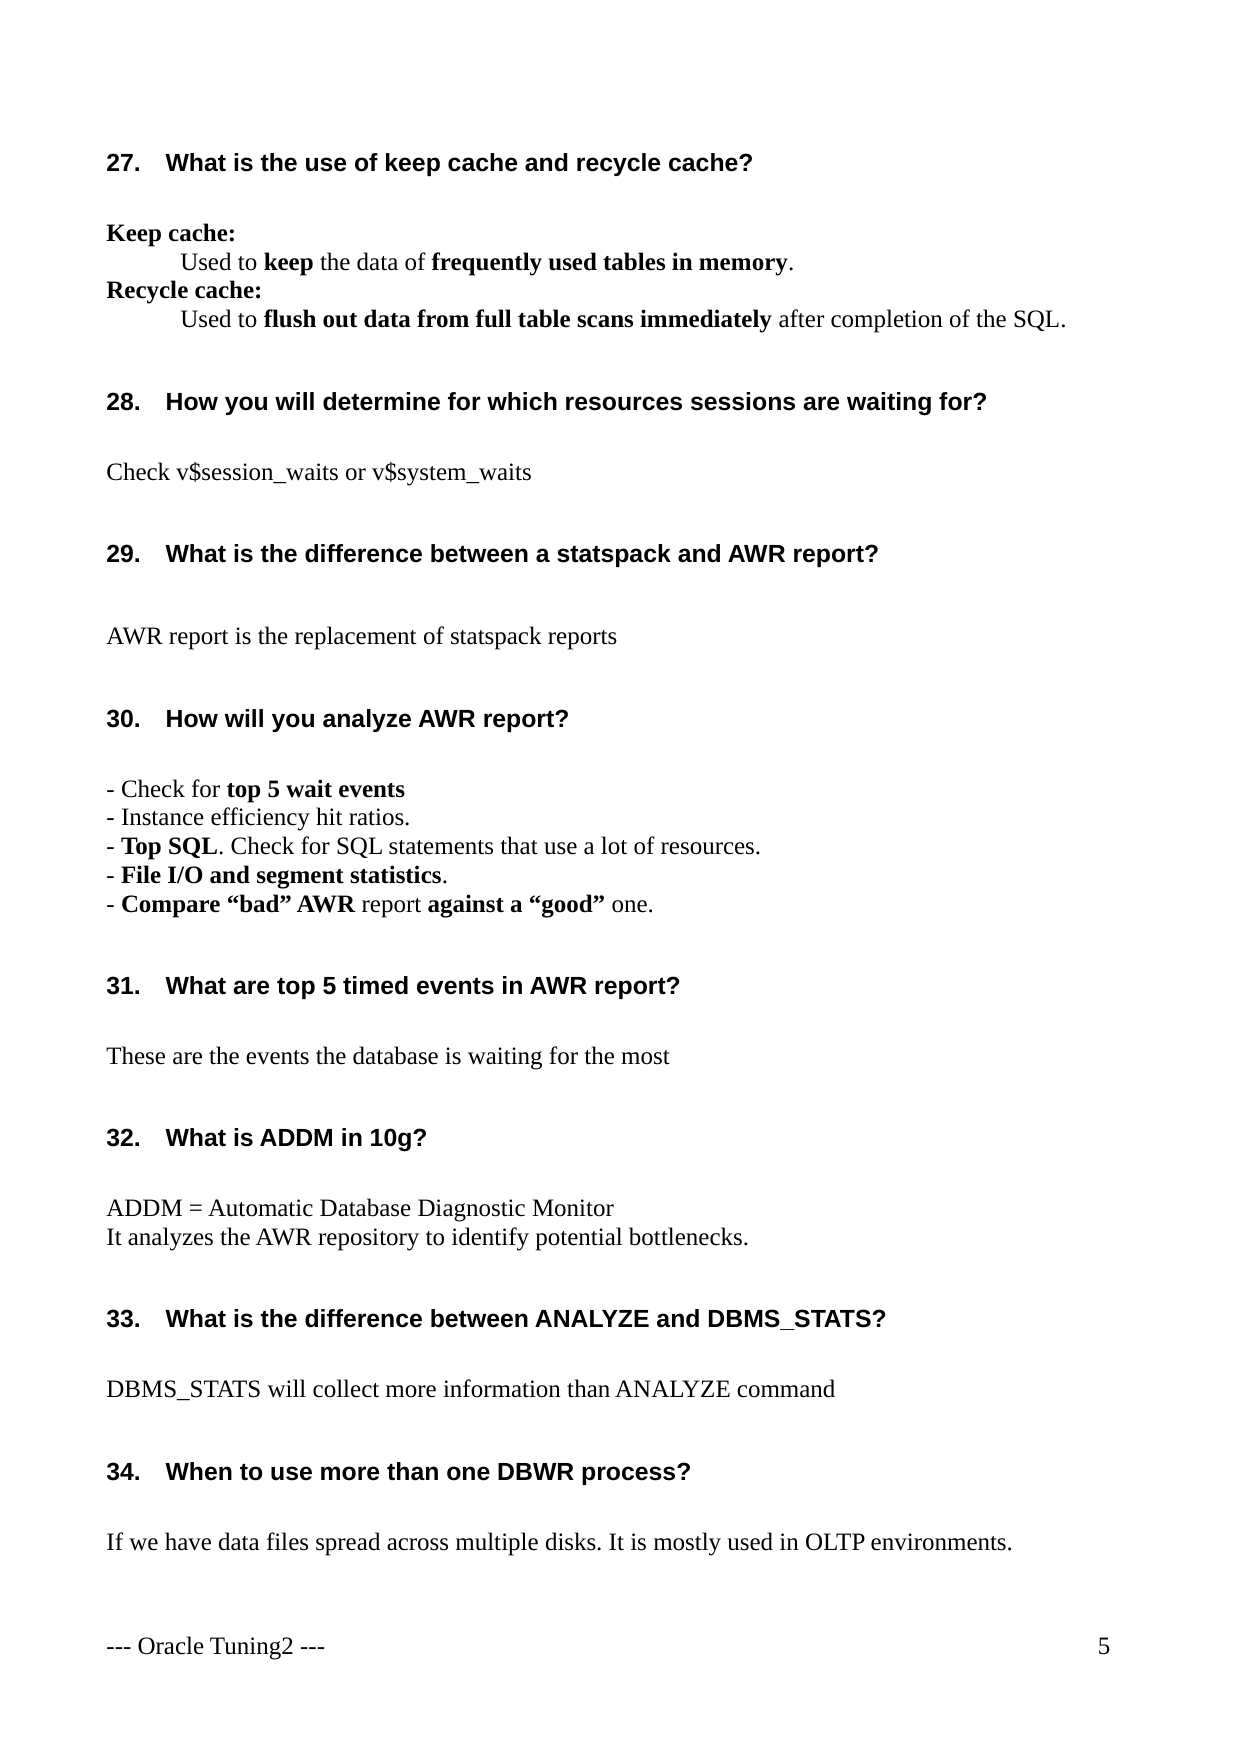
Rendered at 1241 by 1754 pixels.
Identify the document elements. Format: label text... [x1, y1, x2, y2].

text AWR report is the replacement of statspack reports [106, 621, 1134, 650]
subtitle When to use more than one DBWR process? [106, 1457, 1134, 1485]
subtitle What is the use of keep cache and recycle cache? [106, 148, 1134, 177]
text Used to flush out data from full table scans immediately after completion of the SQL. [106, 304, 1134, 333]
text Check v$session_waits or v$system_waits [106, 457, 1134, 485]
text - Instance efficiency hit ratios. [106, 802, 1134, 831]
text - File I/O and segment statistics. [106, 860, 1134, 889]
text If we have data files spread across multiple disks. It is mostly used in OLTP environments. [106, 1527, 1134, 1555]
text Keep cache: [106, 218, 1134, 247]
text These are the events the database is waiting for the most [106, 1041, 1134, 1070]
subtitle What is the difference between a statspack and AWR report? [106, 539, 1134, 568]
text ADDM = Automatic Database Diagnostic Monitor [106, 1193, 1134, 1222]
text - Check for top 5 wait events [106, 774, 1134, 802]
text - Top SQL. Check for SQL statements that use a lot of resources. [106, 831, 1134, 860]
text It analyzes the AWR repository to identify potential bottlenecks. [106, 1222, 1134, 1251]
text Used to keep the data of frequently used tables in memory. [106, 247, 1134, 276]
text DBMS_STATS will collect more information than ANALYZE command [106, 1374, 1134, 1403]
subtitle What are top 5 timed events in AWR report? [106, 971, 1134, 1000]
text Recycle cache: [106, 276, 1134, 304]
subtitle What is the difference between ANALYZE and DBMS_STATS? [106, 1304, 1134, 1333]
subtitle How you will determine for which resources sessions are waiting for? [106, 387, 1134, 415]
subtitle How will you analyze AWR report? [106, 704, 1134, 732]
text - Compare “bad” AWR report against a “good” one. [106, 889, 1134, 917]
subtitle What is ADDM in 10g? [106, 1123, 1134, 1152]
